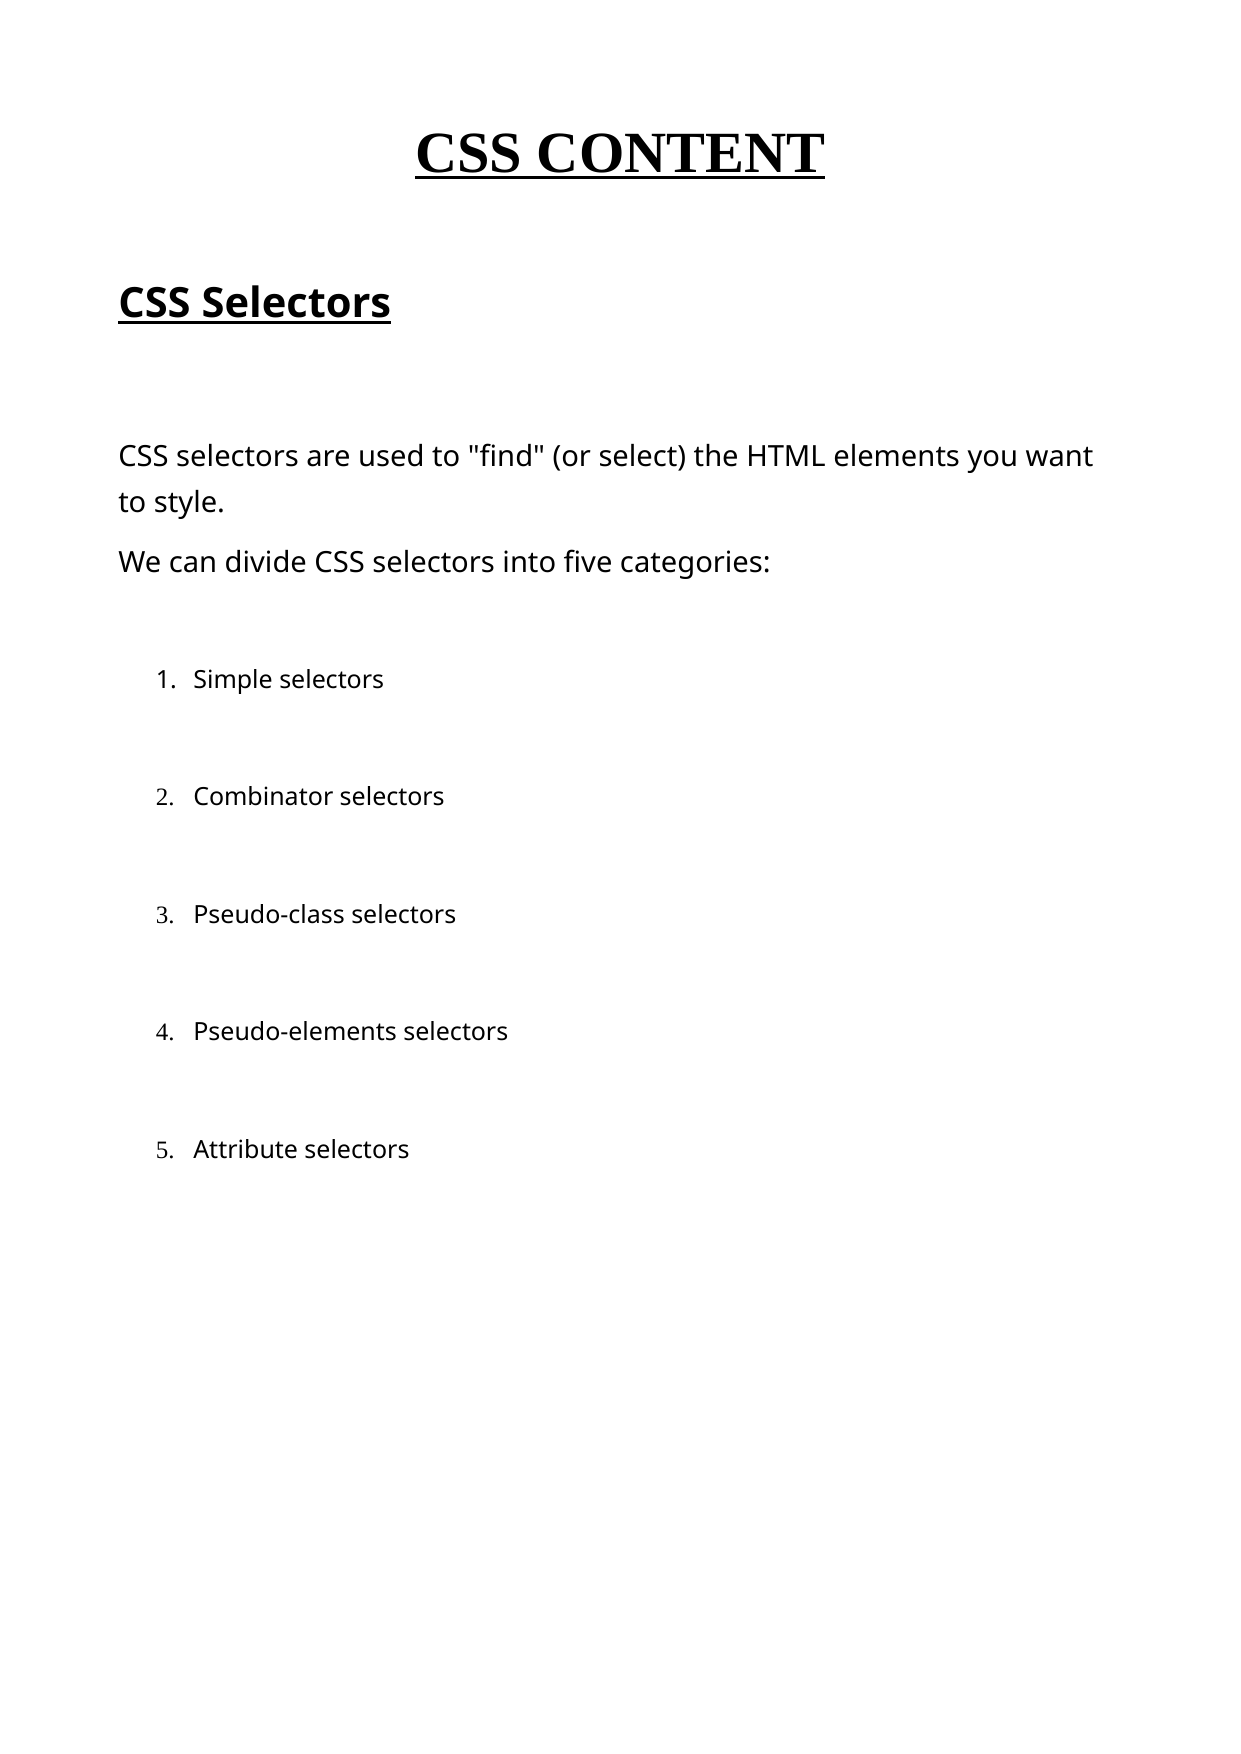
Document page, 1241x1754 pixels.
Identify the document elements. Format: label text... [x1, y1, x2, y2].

list Pseudo-elements selectors [156, 1014, 1122, 1048]
list Combinator selectors [156, 779, 1122, 813]
text We can divide CSS selectors into five categories: [118, 541, 1122, 581]
text CSS CONTENT [118, 118, 1122, 185]
text CSS selectors are used to "find" (or select) the HTML elements you want to style. [118, 435, 1122, 521]
list Simple selectors [156, 662, 1122, 696]
list Attribute selectors [156, 1132, 1122, 1166]
list Pseudo-class selectors [156, 897, 1122, 931]
subtitle CSS Selectors [118, 273, 1122, 330]
